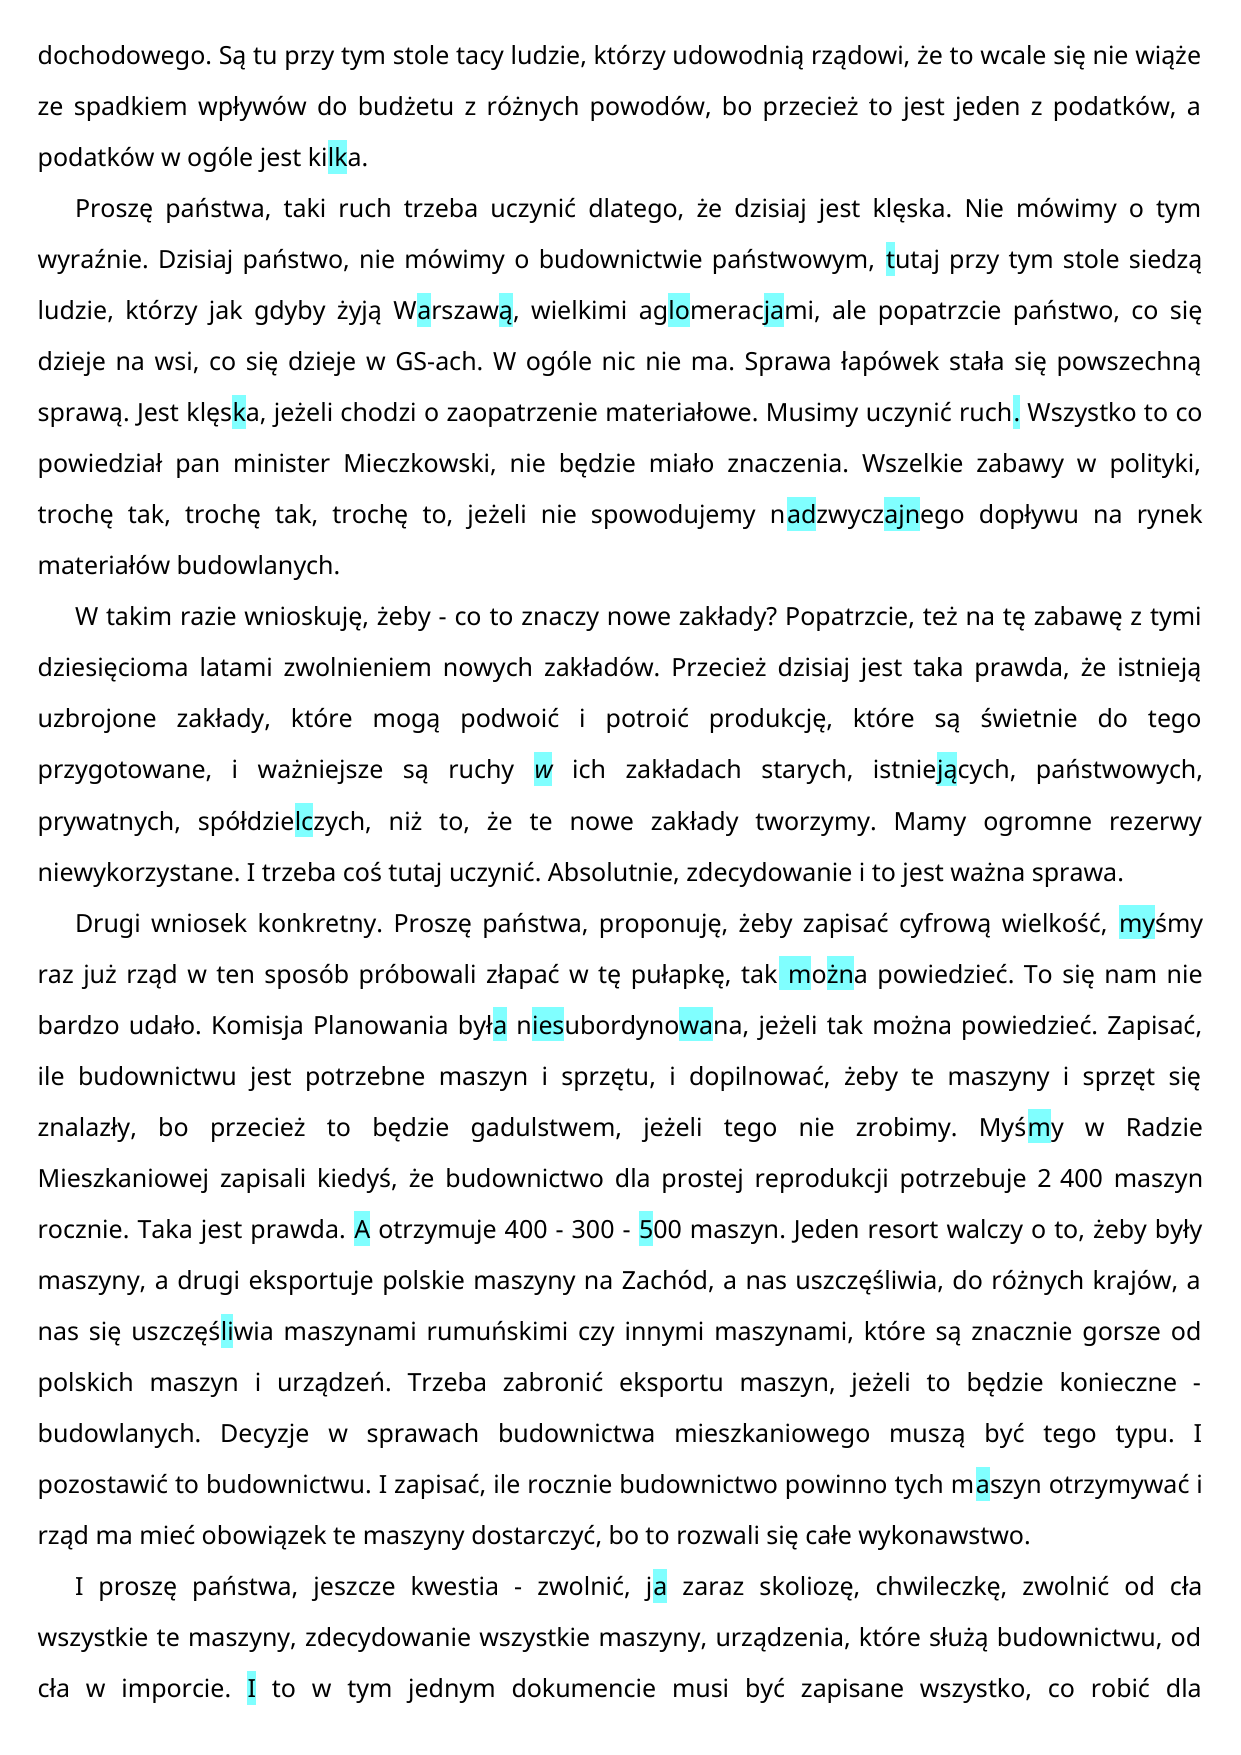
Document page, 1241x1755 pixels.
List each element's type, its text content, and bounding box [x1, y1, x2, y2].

text Drugi wniosek konkretny. Proszę państwa, proponuję, żeby zapisać cyfrową wielkość, myśmy raz już rząd w ten sposób próbowali złapać w tę pułapkę, tak można powiedzieć. To się nam nie bardzo udało. Komisja Planowania była niesubordynowana, jeżeli tak można powiedzieć. Zapisać, ile budownictwu jest potrzebne maszyn i sprzętu, i dopilnować, żeby te maszyny i sprzęt się znalazły, bo przecież to będzie gadulstwem, jeżeli tego nie zrobimy. Myśmy w Radzie Mieszkaniowej zapisali kiedyś, że budownictwo dla prostej reprodukcji potrzebuje 2 400 maszyn rocznie. Taka jest prawda. A otrzymuje 400 - 300 - 500 maszyn. Jeden resort walczy o to, żeby były maszyny, a drugi eksportuje polskie maszyny na Zachód, a nas uszczęśliwia, do różnych krajów, a nas się uszczęśliwia maszynami rumuńskimi czy innymi maszynami, które są znacznie gorsze od polskich maszyn i urządzeń. Trzeba zabronić eksportu maszyn, jeżeli to będzie konieczne - budowlanych. Decyzje w sprawach budownictwa mieszkaniowego muszą być tego typu. I pozostawić to budownictwu. I zapisać, ile rocznie budownictwo powinno tych maszyn otrzymywać i rząd ma mieć obowiązek te maszyny dostarczyć, bo to rozwali się całe wykonawstwo. [37, 905, 1203, 1552]
text W takim razie wnioskuję, żeby - co to znaczy nowe zakłady? Popatrzcie, też na tę zabawę z tymi dziesięcioma latami zwolnieniem nowych zakładów. Przecież dzisiaj jest taka prawda, że istnieją uzbrojone zakłady, które mogą podwoić i potroić produkcję, które są świetnie do tego przygotowane, i ważniejsze są ruchy w ich zakładach starych, istniejących, państwowych, prywatnych, spółdzielczych, niż to, że te nowe zakłady tworzymy. Mamy ogromne rezerwy niewykorzystane. I trzeba coś tutaj uczynić. Absolutnie, zdecydowanie i to jest ważna sprawa. [37, 599, 1203, 888]
text I proszę państwa, jeszcze kwestia - zwolnić, ja zaraz skoliozę, chwileczkę, zwolnić od cła wszystkie te maszyny, zdecydowanie wszystkie maszyny, urządzenia, które służą budownictwu, od cła w imporcie. I to w tym jednym dokumencie musi być zapisane wszystko, co robić dla [37, 1569, 1203, 1705]
text dochodowego. Są tu przy tym stole tacy ludzie, którzy udowodnią rządowi, że to wcale się nie wiąże ze spadkiem wpływów do budżetu z różnych powodów, bo przecież to jest jeden z podatków, a podatków w ogóle jest kilka. [37, 37, 1203, 174]
text Proszę państwa, taki ruch trzeba uczynić dlatego, że dzisiaj jest klęska. Nie mówimy o tym wyraźnie. Dzisiaj państwo, nie mówimy o budownictwie państwowym, tutaj przy tym stole siedzą ludzie, którzy jak gdyby żyją Warszawą, wielkimi aglomeracjami, ale popatrzcie państwo, co się dzieje na wsi, co się dzieje w GS-ach. W ogóle nic nie ma. Sprawa łapówek stała się powszechną sprawą. Jest klęska, jeżeli chodzi o zaopatrzenie materiałowe. Musimy uczynić ruch. Wszystko to co powiedział pan minister Mieczkowski, nie będzie miało znaczenia. Wszelkie zabawy w polityki, trochę tak, trochę tak, trochę to, jeżeli nie spowodujemy nadzwyczajnego dopływu na rynek materiałów budowlanych. [37, 191, 1203, 582]
